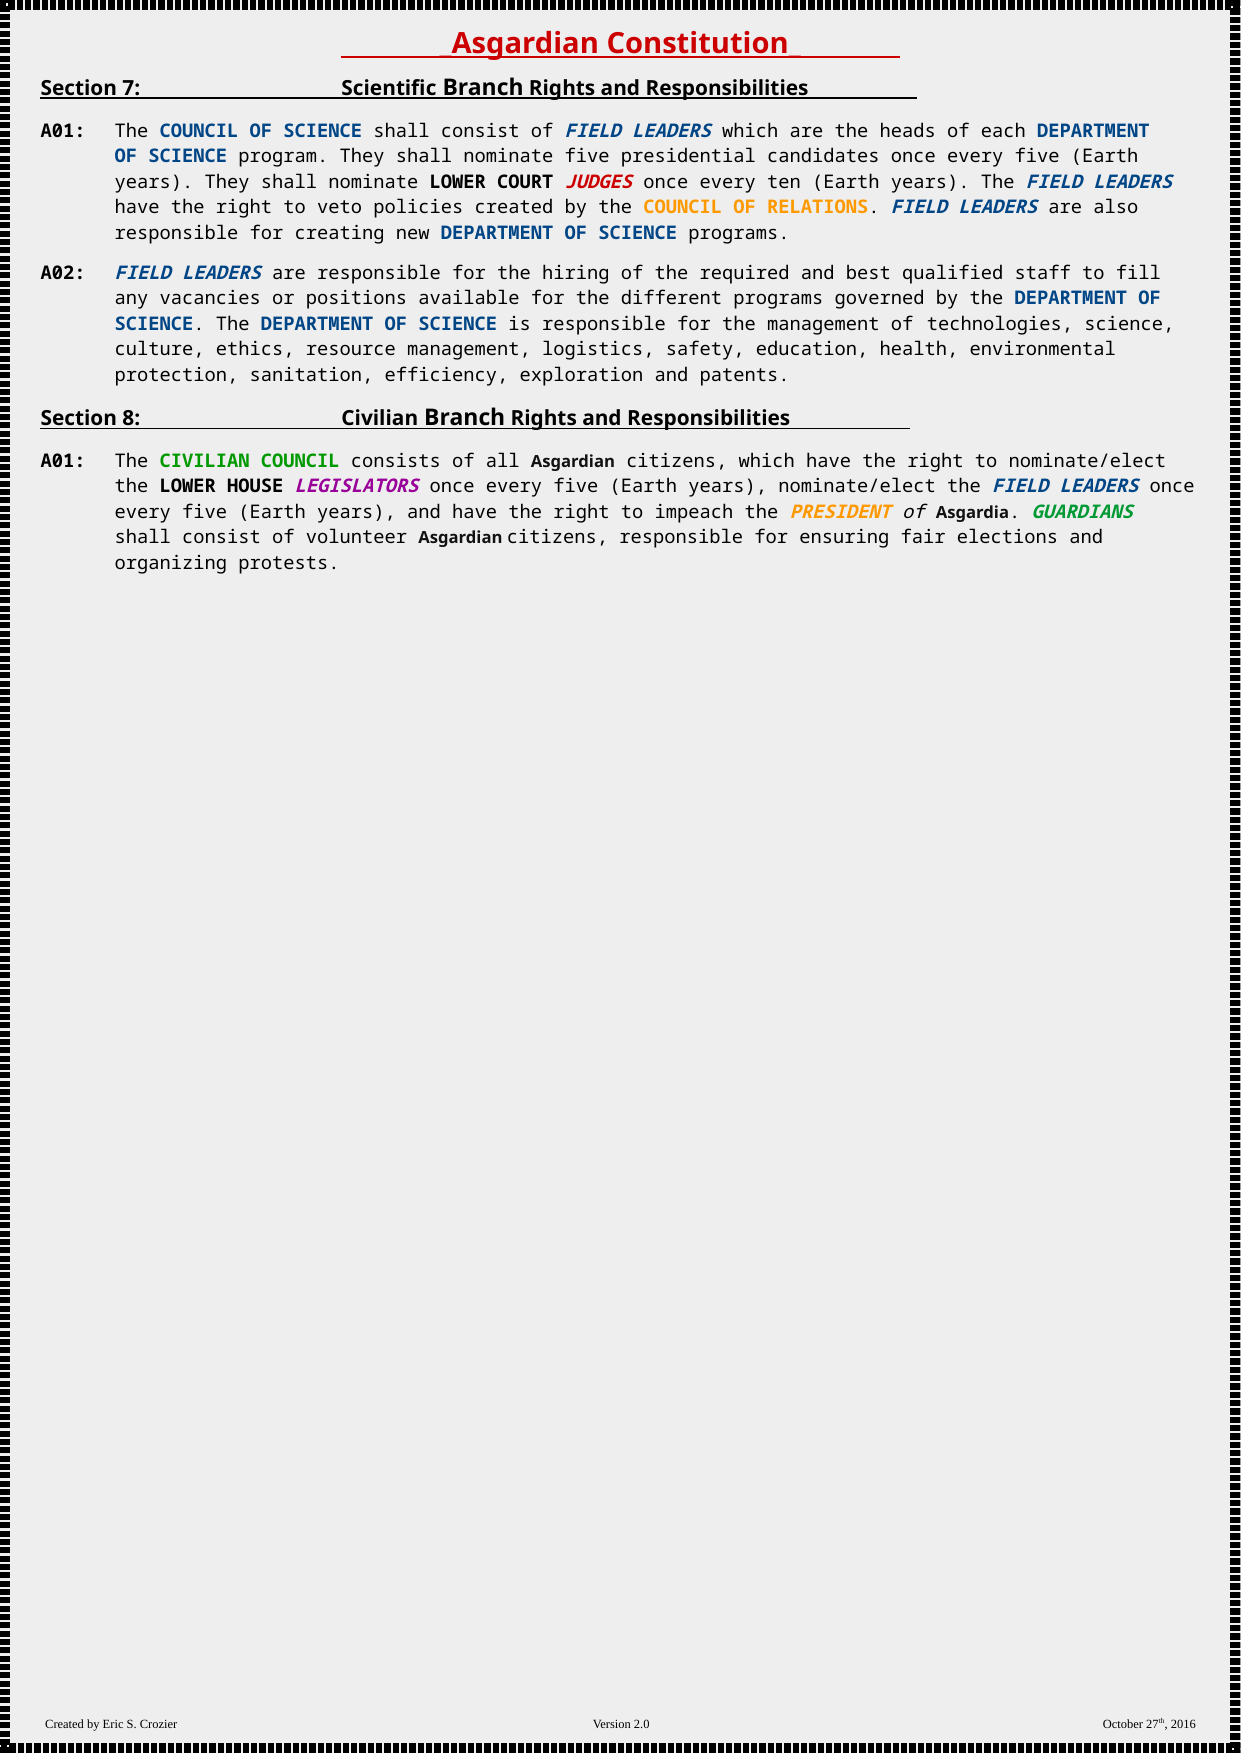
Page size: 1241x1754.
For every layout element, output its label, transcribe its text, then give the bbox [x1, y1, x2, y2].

text Section 8: Civilian Branch Rights and Responsibilities [40, 401, 1200, 432]
text A02: FIELD LEADERS are responsible for the hiring of the required and best qualified staff to fill any vacancies or positions available for the different programs governed by the DEPARTMENT OF SCIENCE. The DEPARTMENT OF SCIENCE is responsible for the management of technologies, science, culture, ethics, resource management, logistics, safety, education, health, environmental protection, sanitation, efficiency, exploration and patents. [40, 259, 1200, 387]
text A01: The CIVILIAN COUNCIL consists of all Asgardian citizens, which have the right to nominate/elect the LOWER HOUSE LEGISLATORS once every five (Earth years), nominate/elect the FIELD LEADERS once every five (Earth years), and have the right to impeach the PRESIDENT of Asgardia. GUARDIANS shall consist of volunteer Asgardian citizens, responsible for ensuring fair elections and organizing protests. [40, 447, 1200, 575]
text A01: The COUNCIL OF SCIENCE shall consist of FIELD LEADERS which are the heads of each DEPARTMENT OF SCIENCE program. They shall nominate five presidential candidates once every five (Earth years). They shall nominate LOWER COURT JUDGES once every ten (Earth years). The FIELD LEADERS have the right to veto policies created by the COUNCIL OF RELATIONS. FIELD LEADERS are also responsible for creating new DEPARTMENT OF SCIENCE programs. [40, 117, 1200, 244]
text Section 7: Scientific Branch Rights and Responsibilities [40, 71, 1200, 102]
